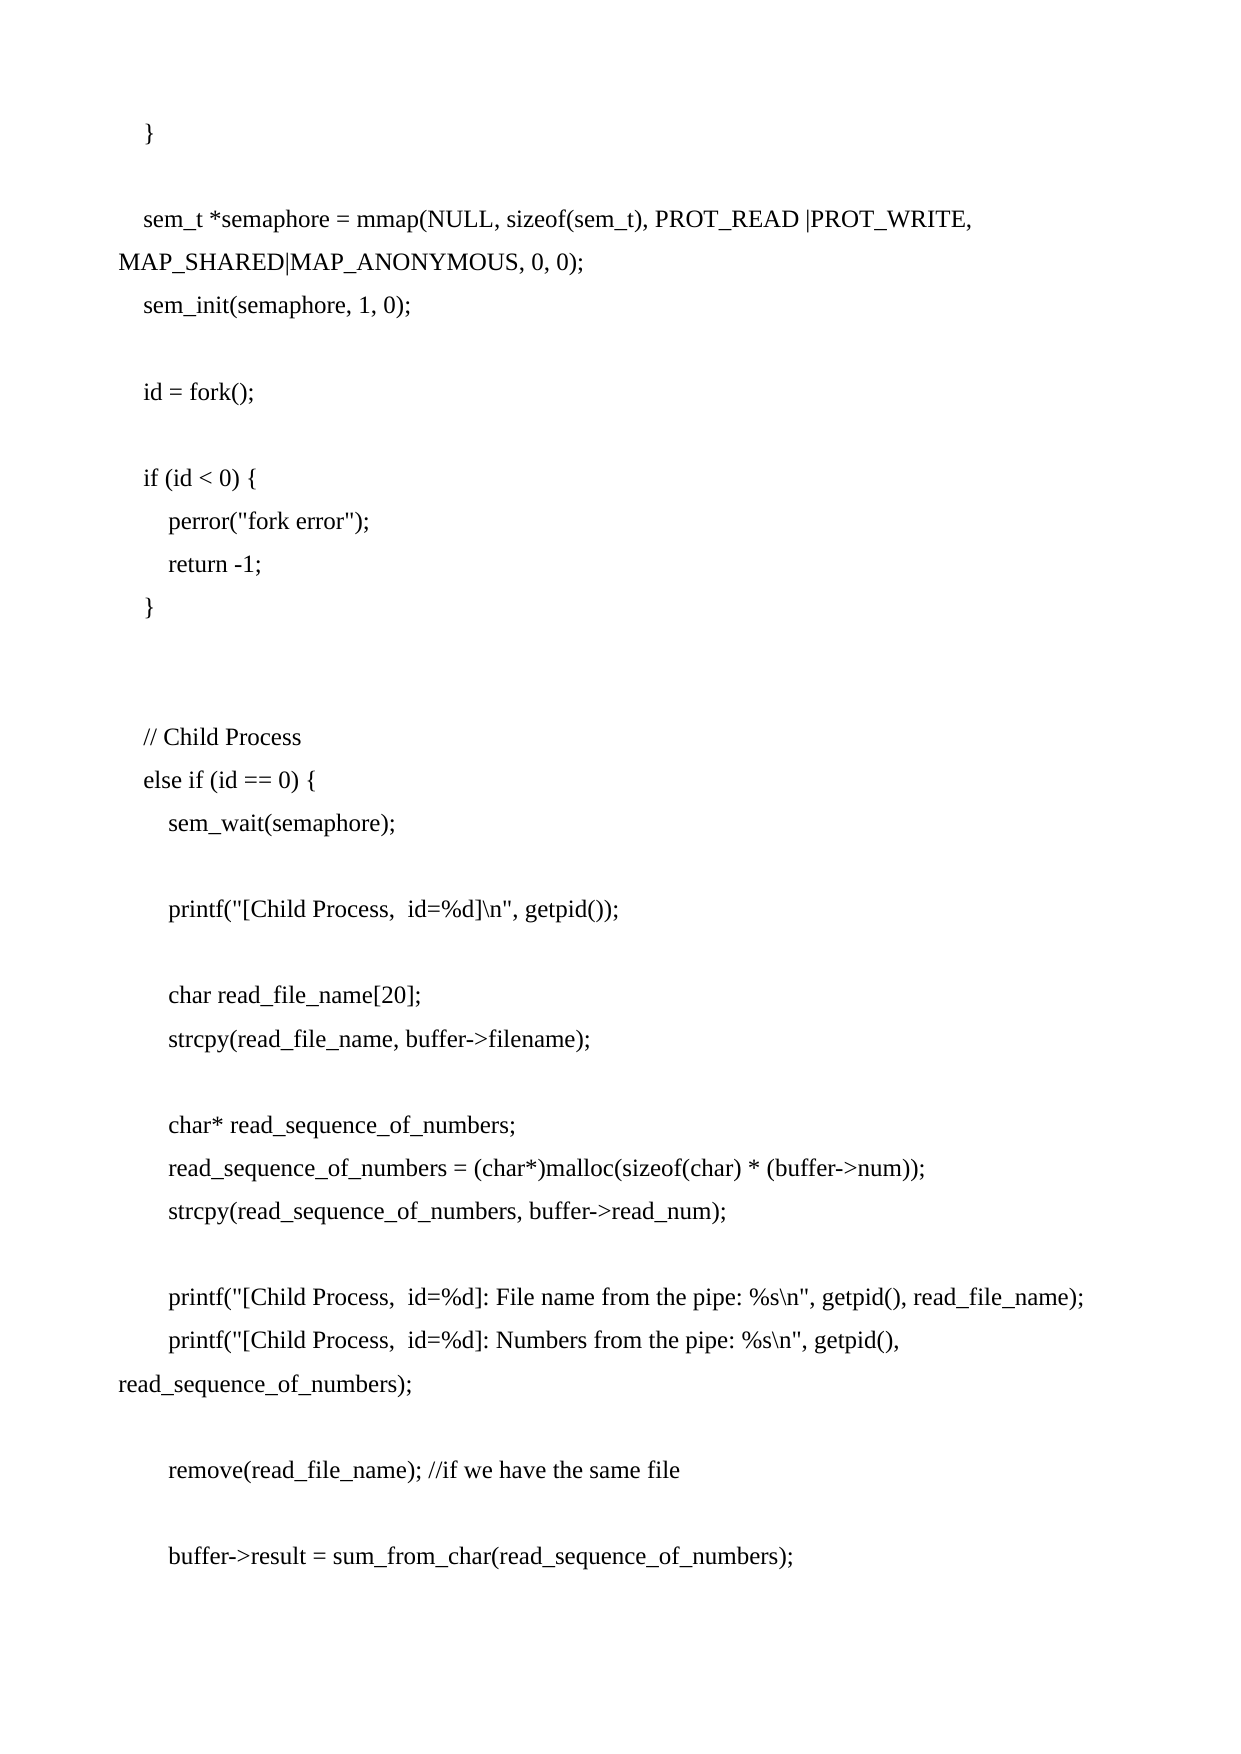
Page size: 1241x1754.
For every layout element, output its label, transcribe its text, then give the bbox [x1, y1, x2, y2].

text char read_file_name[20]; [118, 981, 1122, 1009]
text return -1; [118, 549, 1122, 578]
text char* read_sequence_of_numbers; [118, 1110, 1122, 1139]
text remove(read_file_name); //if we have the same file [118, 1455, 1122, 1484]
text strcpy(read_file_name, buffer->filename); [118, 1024, 1122, 1052]
text // Child Process [118, 722, 1122, 751]
text sem_wait(semaphore); [118, 808, 1122, 837]
text perror("fork error"); [118, 506, 1122, 535]
text printf("[Child Process, id=%d]: Numbers from the pipe: %s\n", getpid(), read_sequence_of_numbers); [118, 1326, 1122, 1397]
text read_sequence_of_numbers = (char*)malloc(sizeof(char) * (buffer->num)); [118, 1153, 1122, 1182]
text buffer->result = sum_from_char(read_sequence_of_numbers); [118, 1541, 1122, 1570]
text printf("[Child Process, id=%d]\n", getpid()); [118, 894, 1122, 923]
text if (id < 0) { [118, 463, 1122, 492]
text } [118, 592, 1122, 621]
text } [118, 118, 1122, 147]
text strcpy(read_sequence_of_numbers, buffer->read_num); [118, 1196, 1122, 1225]
text sem_t *semaphore = mmap(NULL, sizeof(sem_t), PROT_READ |PROT_WRITE, MAP_SHARED|MAP_ANONYMOUS, 0, 0); [118, 204, 1122, 276]
text else if (id == 0) { [118, 765, 1122, 794]
text sem_init(semaphore, 1, 0); [118, 291, 1122, 319]
text printf("[Child Process, id=%d]: File name from the pipe: %s\n", getpid(), read_file_name); [118, 1282, 1122, 1311]
text id = fork(); [118, 377, 1122, 406]
